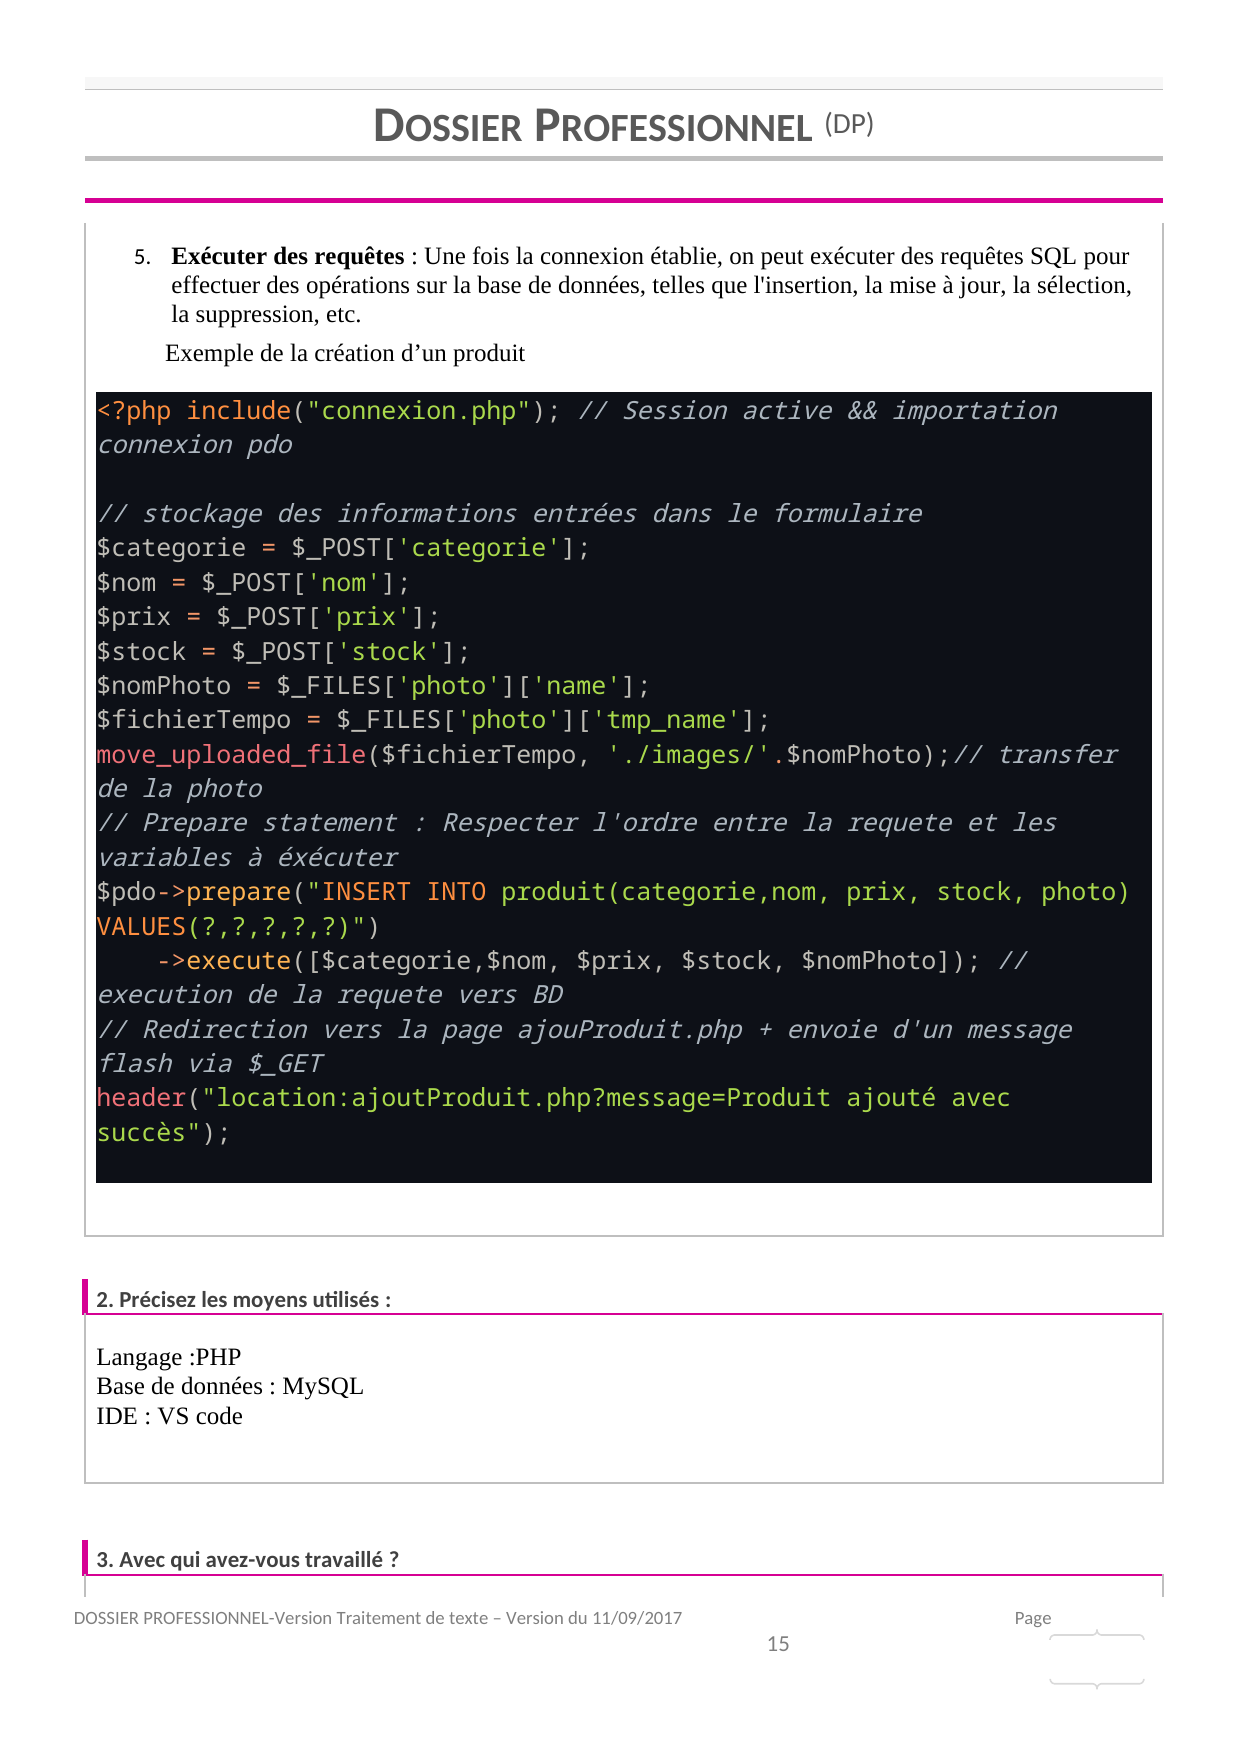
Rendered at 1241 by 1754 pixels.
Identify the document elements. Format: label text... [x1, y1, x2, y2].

table_cell [86, 1213, 1162, 1234]
table_cell [85, 1237, 1104, 1258]
table_cell [1104, 1237, 1163, 1258]
table_cell [86, 1461, 1162, 1482]
table_cell [85, 1506, 1163, 1539]
table_cell 2. Précisez les moyens utilisés : [88, 1279, 1163, 1313]
table_cell [86, 1576, 1162, 1597]
table_cell 3. Avec qui avez-vous travaillé ? [88, 1540, 1163, 1573]
table_cell [85, 1258, 1163, 1279]
table_cell Langage :PHP Base de données : MySQL IDE : VS code [86, 1336, 1162, 1461]
table_cell [85, 1484, 1163, 1506]
table_cell [86, 1315, 1162, 1336]
table_cell Pour accéder à une base de données en PHP, on doit suivre les étapes suivantes : Choisir une base de données : Avant de commencer, on doit assurer d'avoir une base de données prête à être utilisée. Vous pouvez choisir parmi plusieurs bases de données, nous nous avons utilisé MySQL, Installer le pilote de base de données : Selon la base de données que nous avons choisie, on devrait installer le pilote correspondant pour PHP. Par exemple, pour MySQL, vous devrez installer le pilote MySQL ou PDO. Établir une connexion : Pour accéder à la base de données, on doit d’abord établir une connexion à celle-ci. Utilisez les informations de connexion telles que l'hôte, le nom d'utilisateur, le mot de passe et le nom de la base de données. <?php // Connexion PDO vers la base de données via SQL try { $strConnection = 'mysql:host=localhost;port=3306;dbname=itech'; $pdo = new PDO($strConnection, 'root', ''); } // Afficher message si pb de connetion PDO catch (PDOException $e) { $msg = 'ERREUR PDO dans' . $e->getMessage(); die($msg); } Exécuter des requêtes : Une fois la connexion établie, on peut exécuter des requêtes SQL pour effectuer des opérations sur la base de données, telles que l'insertion, la mise à jour, la sélection, la suppression, etc. Exemple de la création d’un produit <?php include("connexion.php"); // Session active && importation connexion pdo // stockage des informations entrées dans le formulaire $categorie = $_POST['categorie']; $nom = $_POST['nom']; $prix = $_POST['prix']; $stock = $_POST['stock']; $nomPhoto = $_FILES['photo']['name']; $fichierTempo = $_FILES['photo']['tmp_name']; move_uploaded_file($fichierTempo, './images/'.$nomPhoto);// transfer de la photo // Prepare statement : Respecter l'ordre entre la requete et les variables à éxécuter $pdo->prepare("INSERT INTO produit(categorie,nom, prix, stock, photo) VALUES(?,?,?,?,?)") ->execute([$categorie,$nom, $prix, $stock, $nomPhoto]); // execution de la requete vers BD // Redirection vers la page ajouProduit.php + envoie d'un message flash via $_GET header("location:ajoutProduit.php?message=Produit ajouté avec succès"); [86, 223, 1162, 1213]
